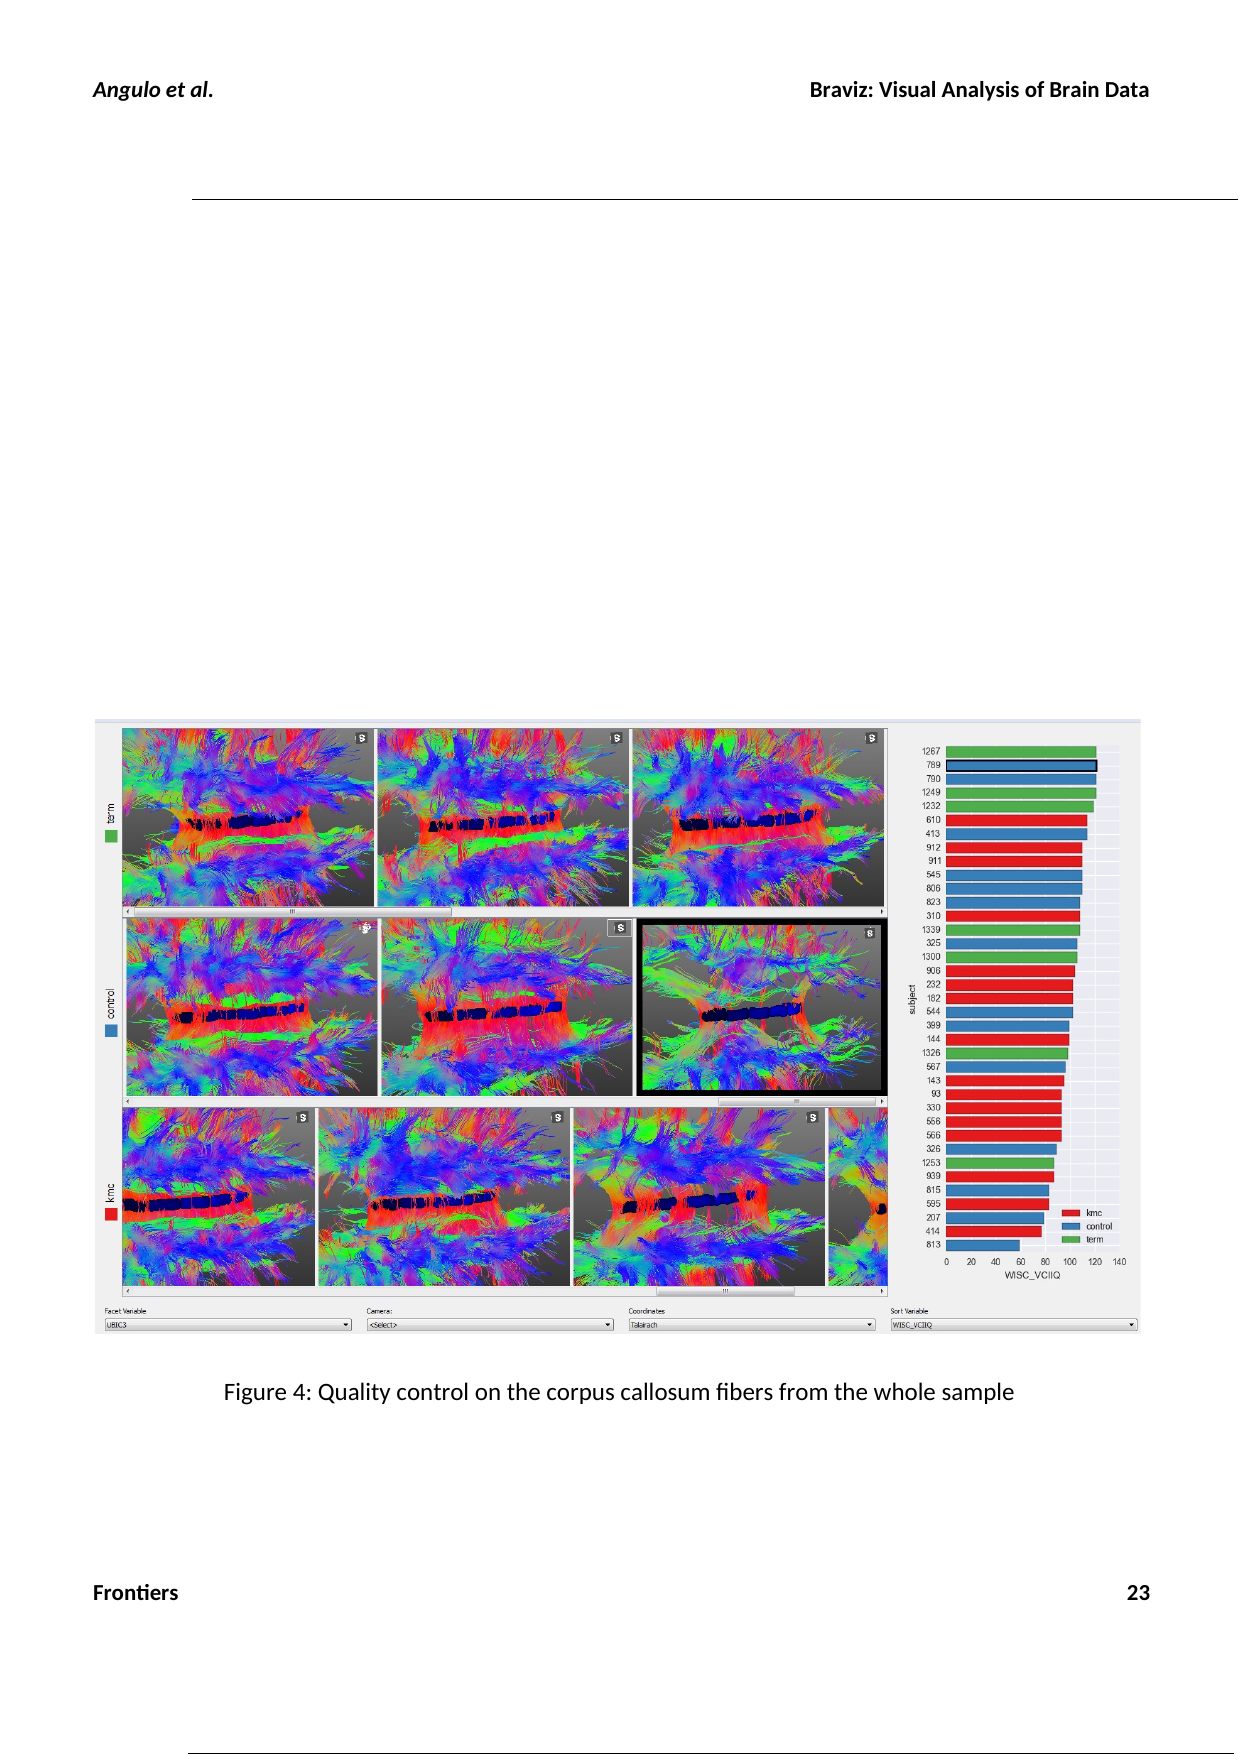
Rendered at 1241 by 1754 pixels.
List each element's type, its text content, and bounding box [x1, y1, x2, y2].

text Figure 4: Quality control on the corpus callosum fibers from the whole sample [224, 1376, 1145, 1406]
